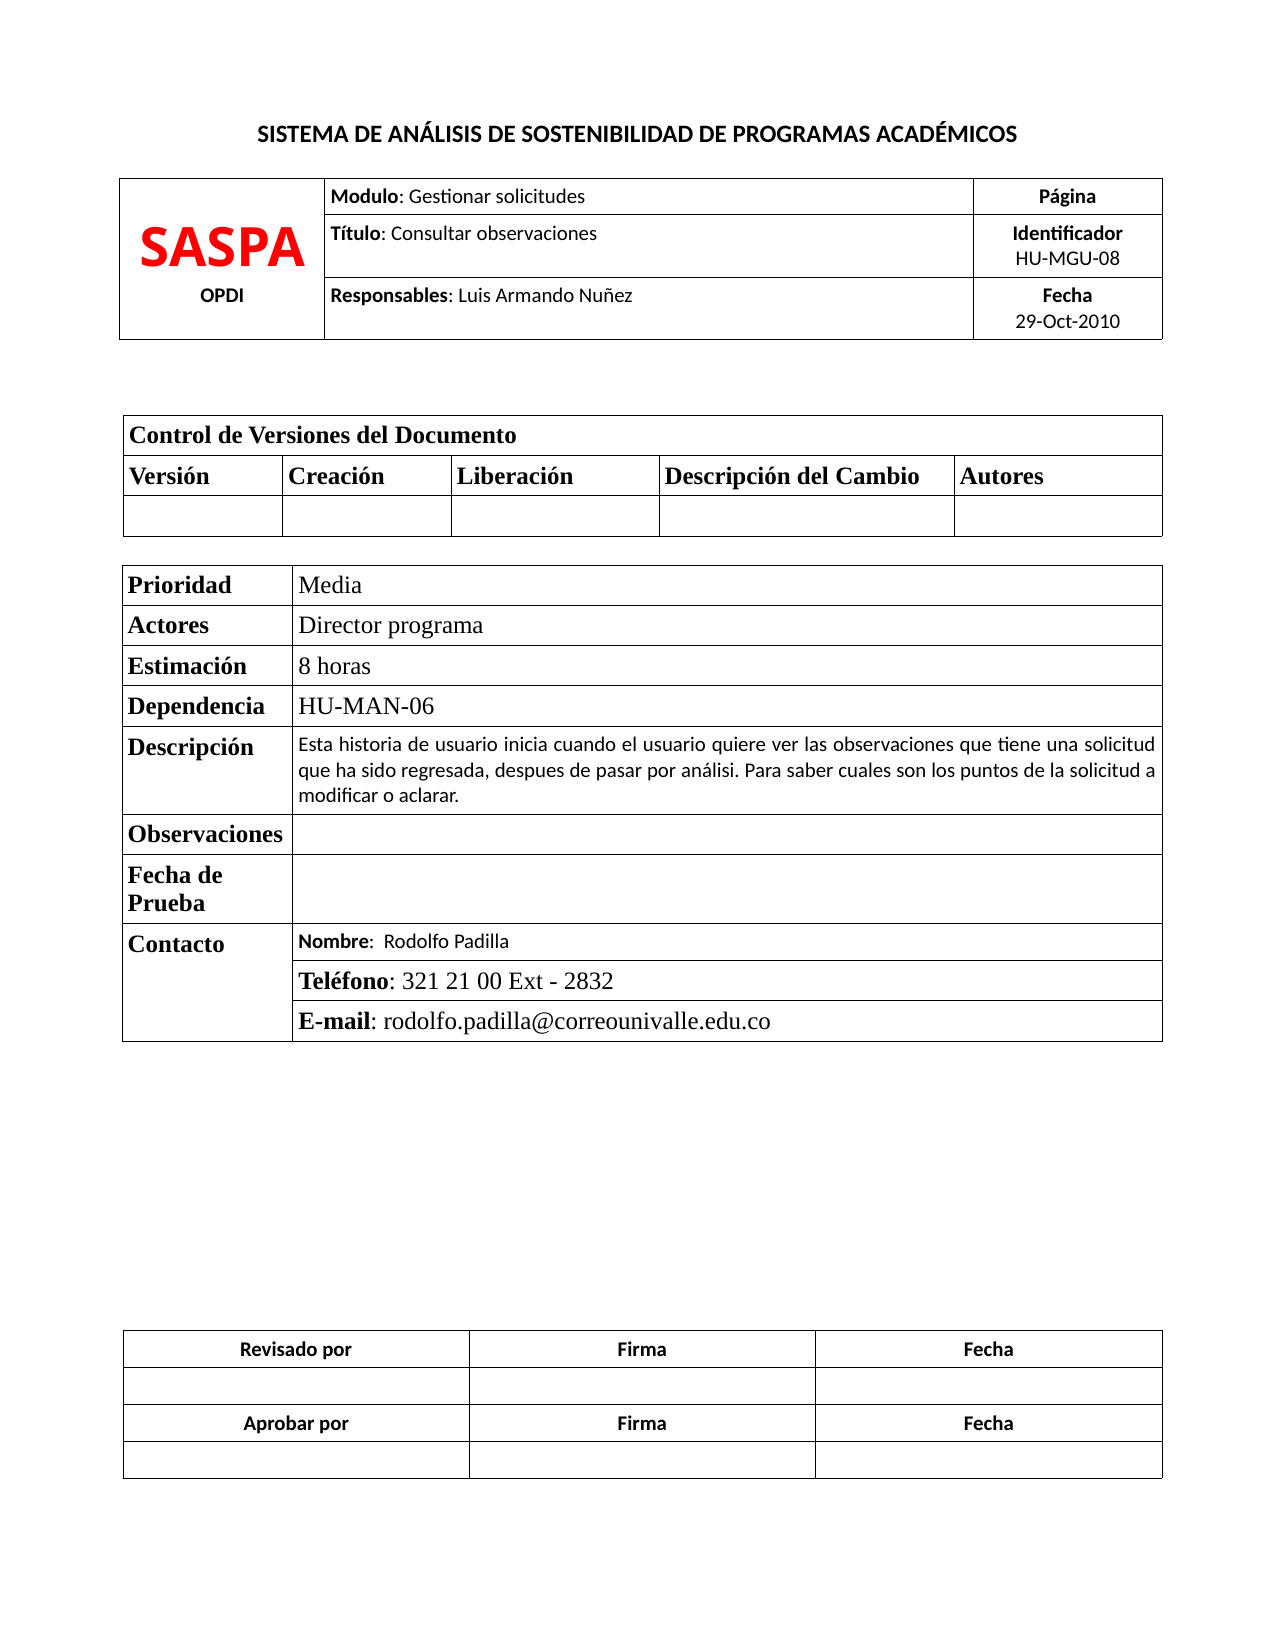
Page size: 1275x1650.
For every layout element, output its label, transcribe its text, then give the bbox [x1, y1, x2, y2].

table_cell [955, 496, 1162, 536]
table_cell Descripción [123, 727, 292, 813]
table_header Control de Versiones del Documento [124, 416, 1162, 455]
table_cell [660, 496, 954, 536]
table_cell Fecha de Prueba [123, 855, 292, 923]
table_cell [452, 496, 659, 536]
table_cell Esta historia de usuario inicia cuando el usuario quiere ver las observaciones que tiene una solicitud que ha sido regresada, despues de pasar por análisi. Para saber cuales son los puntos de la solicitud a modificar o aclarar. [293, 727, 1162, 813]
table_cell Nombre: Rodolfo Padilla [293, 924, 1162, 960]
table_cell [124, 496, 282, 536]
table_cell Creación [283, 456, 451, 495]
table_cell E-mail: rodolfo.padilla@correounivalle.edu.co [293, 1001, 1162, 1041]
table_cell [293, 855, 1162, 923]
table_cell Descripción del Cambio [660, 456, 954, 495]
table_cell Versión [124, 456, 282, 495]
table_cell HU-MAN-06 [293, 686, 1162, 726]
table_cell Dependencia [123, 686, 292, 726]
table_cell [283, 496, 451, 536]
table_cell Teléfono: 321 21 00 Ext - 2832 [293, 961, 1162, 1000]
table_header Media [293, 566, 1162, 605]
table_cell [293, 815, 1162, 854]
table_cell Director programa [293, 606, 1162, 645]
table_cell Actores [123, 606, 292, 645]
table_header Prioridad [123, 566, 292, 605]
table_cell 8 horas [293, 646, 1162, 685]
table_cell Autores [955, 456, 1162, 495]
table_cell Liberación [452, 456, 659, 495]
table_cell Estimación [123, 646, 292, 685]
table_cell Observaciones [123, 815, 292, 854]
table_cell Contacto [123, 924, 292, 1041]
